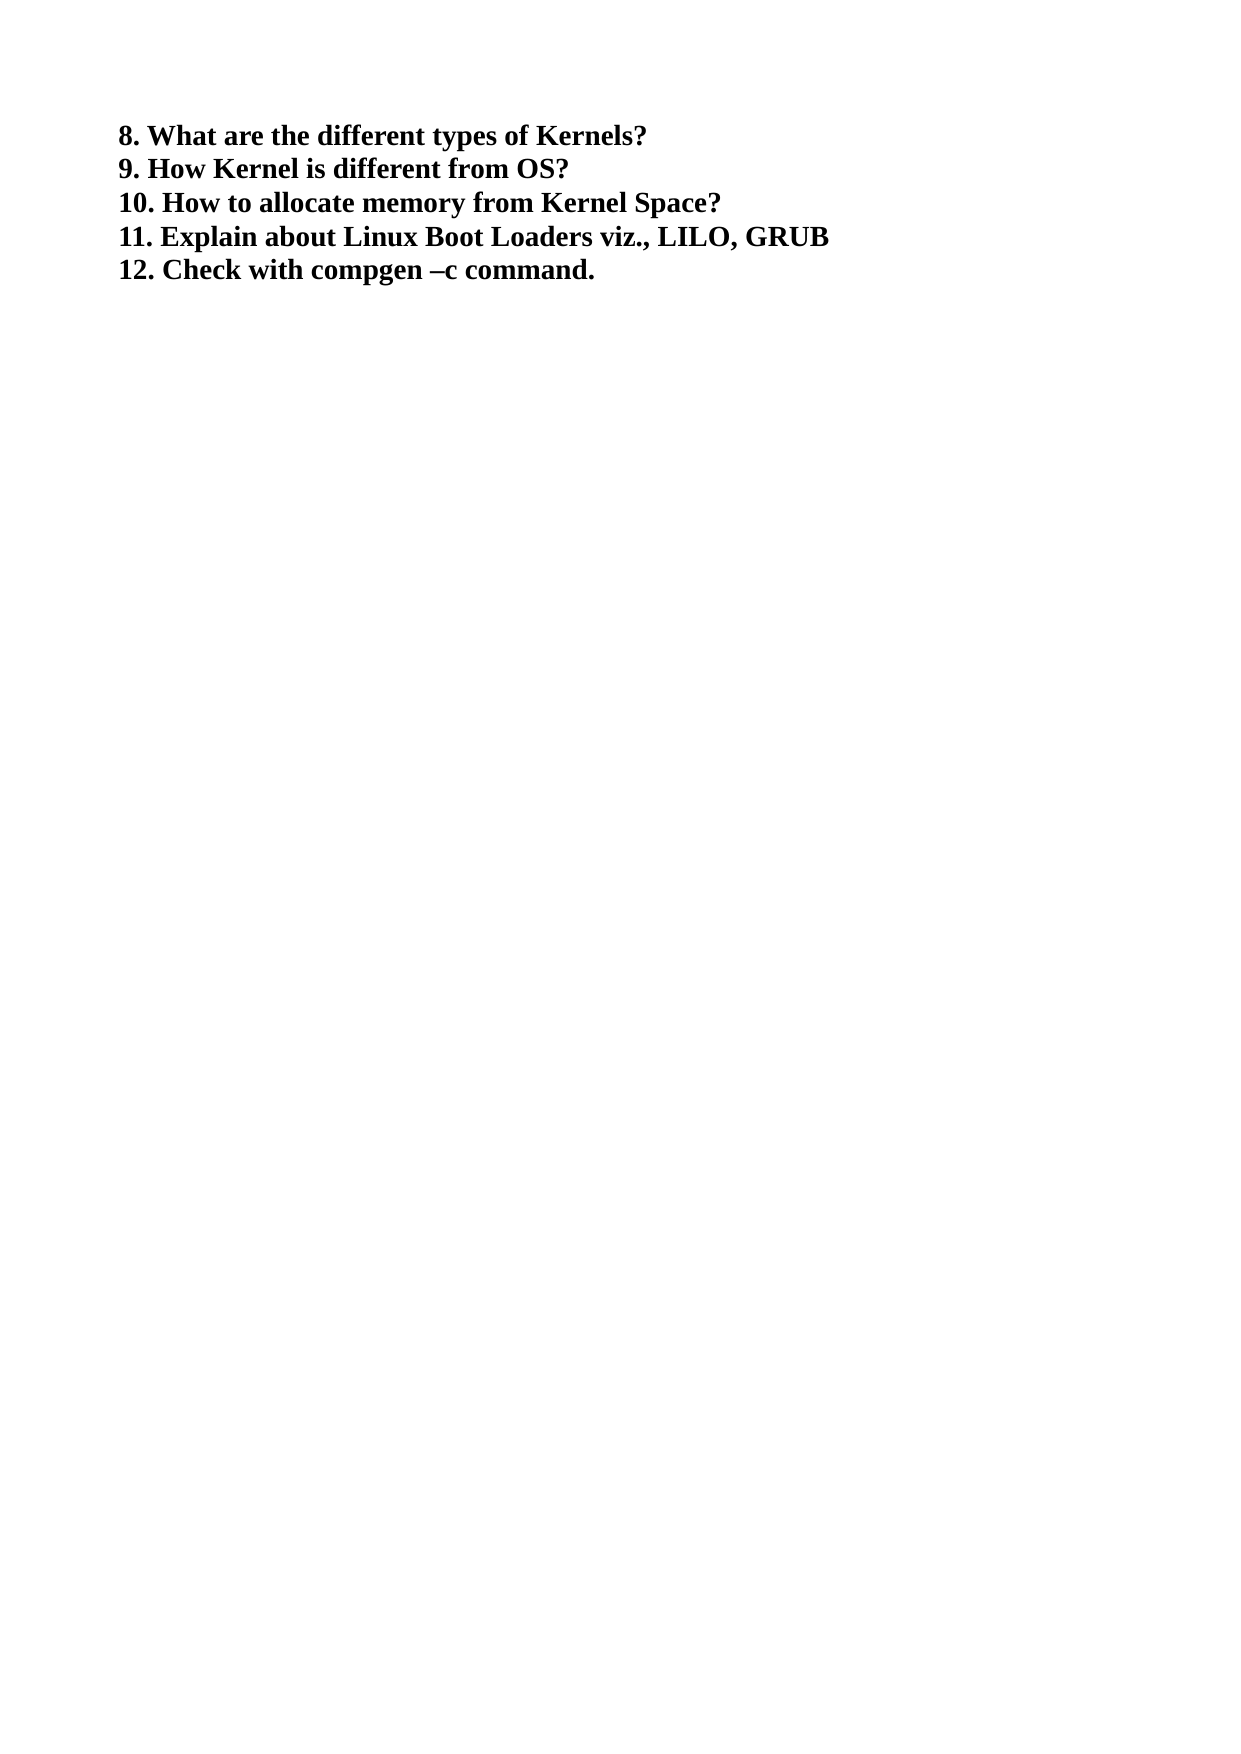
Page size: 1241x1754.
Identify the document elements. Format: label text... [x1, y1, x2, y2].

text 9. How Kernel is different from OS? [118, 152, 1122, 185]
text 10. How to allocate memory from Kernel Space? [118, 185, 1122, 219]
text 8. What are the different types of Kernels? [118, 118, 1122, 152]
text 11. Explain about Linux Boot Loaders viz., LILO, GRUB [118, 219, 1122, 252]
text 12. Check with compgen –c command. [118, 252, 1122, 286]
